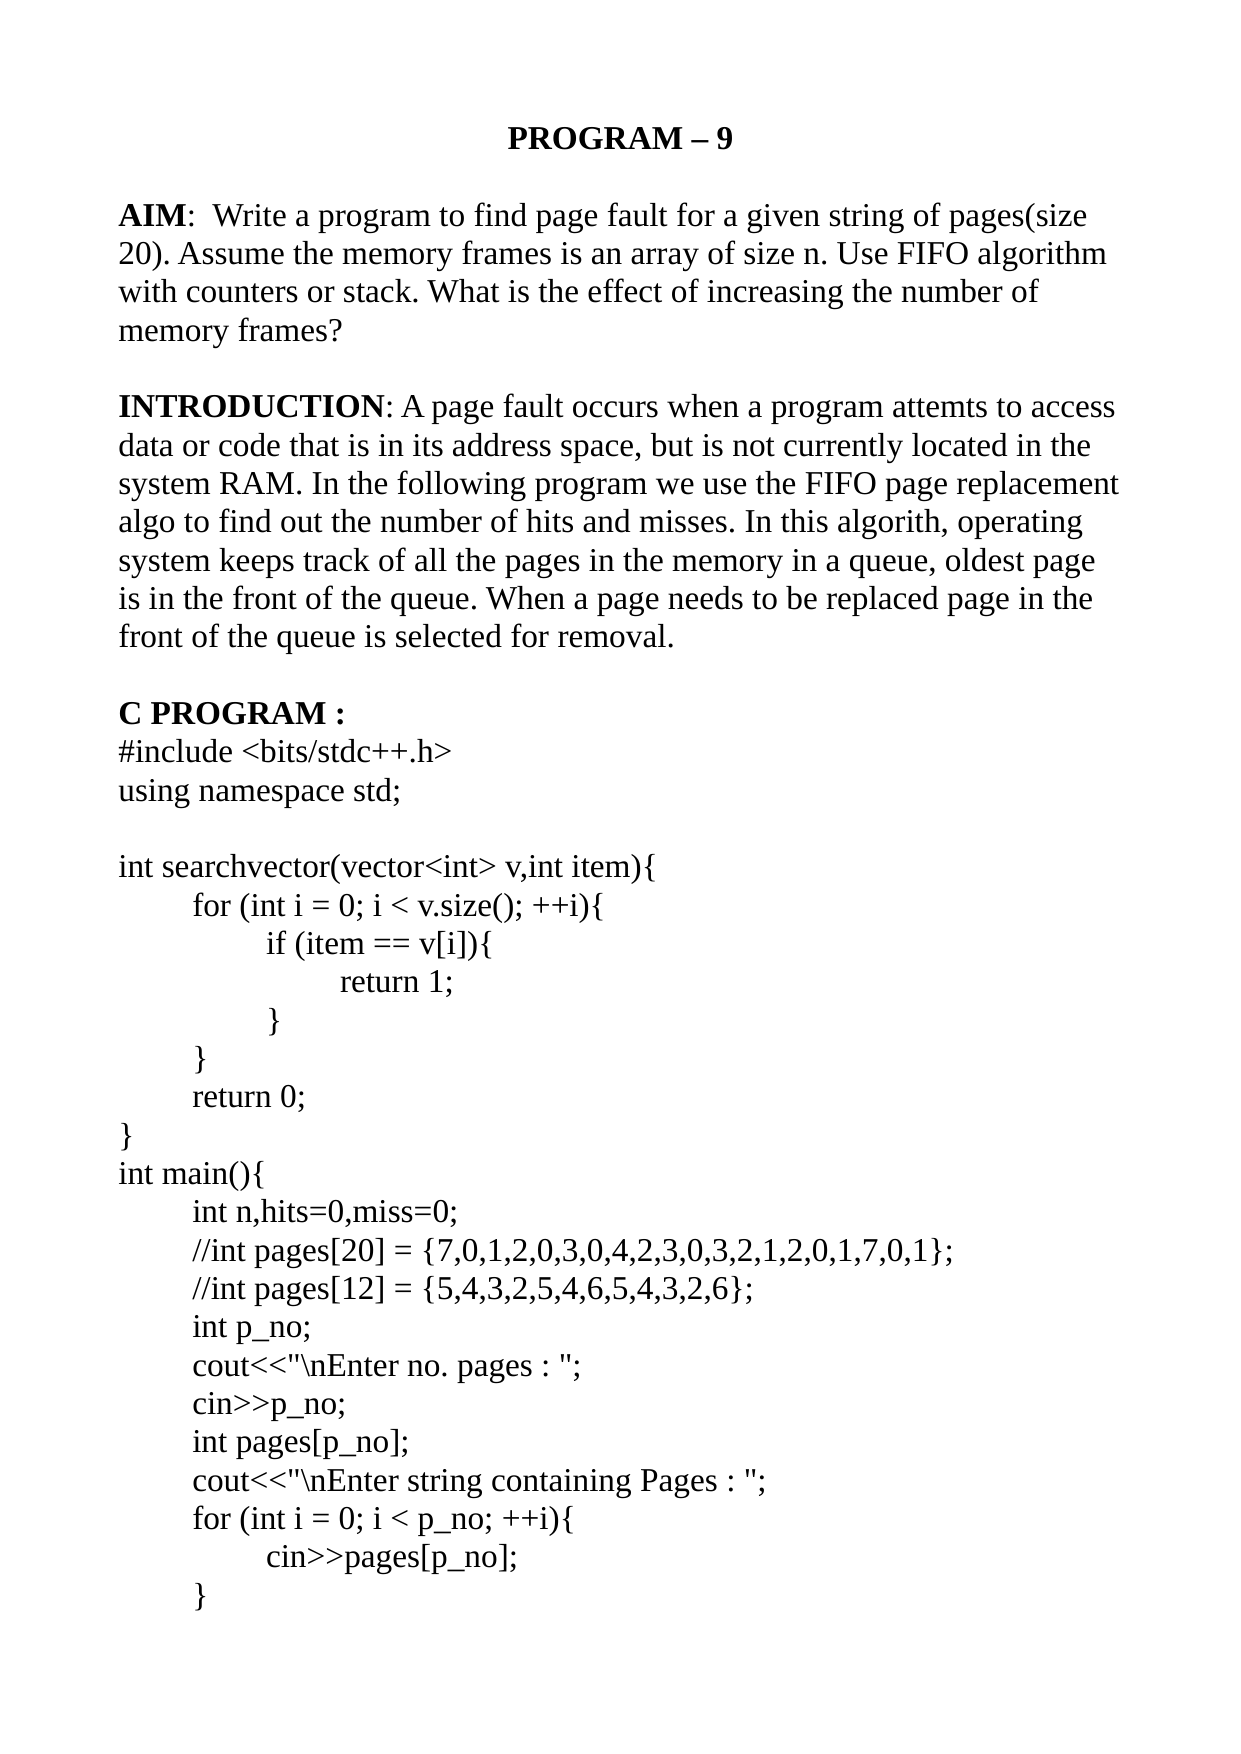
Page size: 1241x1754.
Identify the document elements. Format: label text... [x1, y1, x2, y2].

text cout<<"\nEnter string containing Pages : "; [118, 1460, 1122, 1498]
text return 0; [118, 1076, 1122, 1115]
text } [118, 1575, 1122, 1613]
text return 1; [118, 961, 1122, 1000]
text if (item == v[i]){ [118, 923, 1122, 961]
text //int pages[12] = {5,4,3,2,5,4,6,5,4,3,2,6}; [118, 1268, 1122, 1306]
text //int pages[20] = {7,0,1,2,0,3,0,4,2,3,0,3,2,1,2,0,1,7,0,1}; [118, 1230, 1122, 1268]
text PROGRAM – 9 [118, 118, 1122, 156]
text using namespace std; [118, 770, 1122, 808]
text cin>>p_no; [118, 1383, 1122, 1421]
text int n,hits=0,miss=0; [118, 1191, 1122, 1230]
text AIM: Write a program to find page fault for a given string of pages(size 20). Assume the memory frames is an array of size n. Use FIFO algorithm with counters or stack. What is the effect of increasing the number of memory frames? [118, 195, 1122, 348]
text int searchvector(vector<int> v,int item){ [118, 846, 1122, 885]
text cout<<"\nEnter no. pages : "; [118, 1345, 1122, 1383]
text int pages[p_no]; [118, 1421, 1122, 1460]
text for (int i = 0; i < p_no; ++i){ [118, 1498, 1122, 1536]
text for (int i = 0; i < v.size(); ++i){ [118, 885, 1122, 923]
text int main(){ [118, 1153, 1122, 1191]
text INTRODUCTION: A page fault occurs when a program attemts to access data or code that is in its address space, but is not currently located in the system RAM. In the following program we use the FIFO page replacement algo to find out the number of hits and misses. In this algorith, operating system keeps track of all the pages in the memory in a queue, oldest page is in the front of the queue. When a page needs to be replaced page in the front of the queue is selected for removal. [118, 386, 1122, 655]
text int p_no; [118, 1306, 1122, 1345]
text } [118, 1038, 1122, 1076]
text cin>>pages[p_no]; [118, 1536, 1122, 1575]
text } [118, 1000, 1122, 1038]
text } [118, 1115, 1122, 1153]
text C PROGRAM : [118, 693, 1122, 731]
text #include <bits/stdc++.h> [118, 731, 1122, 770]
